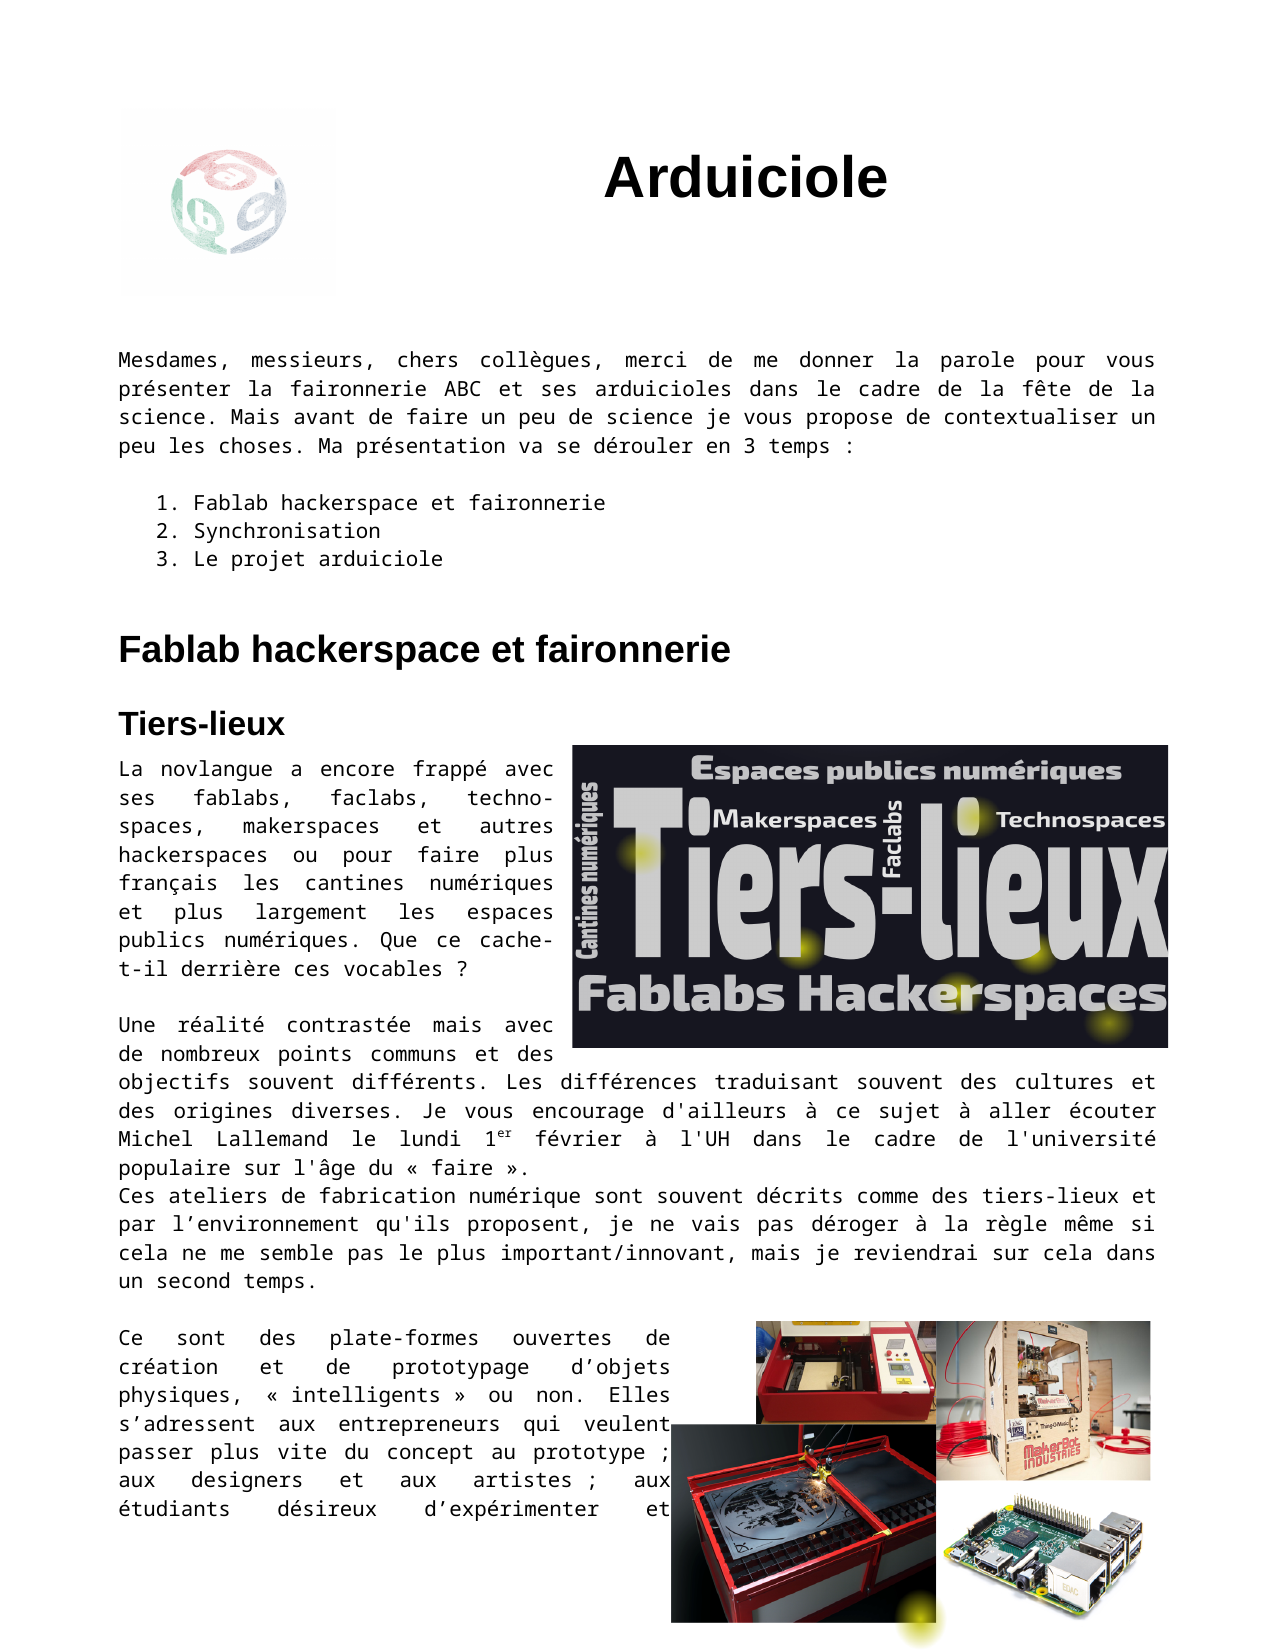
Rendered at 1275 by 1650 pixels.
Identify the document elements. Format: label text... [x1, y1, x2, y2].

picture [572, 745, 1169, 1048]
text Ces ateliers de fabrication numérique sont souvent décrits comme des tiers-lieux et par l’environnement qu'ils proposent, je ne vais pas déroger à la règle même si cela ne me semble pas le plus important/innovant, mais je reviendrai sur cela dans un second temps. [118, 1181, 1157, 1295]
list Le projet arduiciole [156, 544, 1157, 573]
text Mesdames, messieurs, chers collègues, merci de me donner la parole pour vous présenter la faironnerie ABC et ses arduicioles dans le cadre de la fête de la science. Mais avant de faire un peu de science je vous propose de contextualiser un peu les choses. Ma présentation va se dérouler en 3 temps : [118, 346, 1157, 459]
list Fablab hackerspace et faironnerie [156, 488, 1157, 516]
picture [121, 108, 336, 296]
picture [671, 1321, 1151, 1650]
subtitle Tiers-lieux [118, 703, 1157, 742]
text Une réalité contrastée mais avec de nombreux points communs et des objectifs souvent différents. Les différences traduisant souvent des cultures et des origines diverses. Je vous encourage d'ailleurs à ce sujet à aller écouter Michel Lallemand le lundi 1er février à l'UH dans le cadre de l'université populaire sur l'âge du « faire ». [118, 1011, 1157, 1181]
text La novlangue a encore frappé avec ses fablabs, faclabs, techno-spaces, makerspaces et autres hackerspaces ou pour faire plus français les cantines numériques et plus largement les espaces publics numériques. Que ce cache-t-il derrière ces vocables ? [118, 754, 572, 982]
text Ce sont des plate-formes ouvertes de création et de prototypage d’objets physiques, « intelligents » ou non. Elles s’adressent aux entrepreneurs qui veulent passer plus vite du concept au prototype ; aux designers et aux artistes ; aux étudiants désireux d’expérimenter et [118, 1323, 671, 1522]
title Arduiciole [336, 143, 1157, 210]
subtitle Fablab hackerspace et faironnerie [118, 626, 1157, 670]
list Synchronisation [156, 516, 1157, 544]
